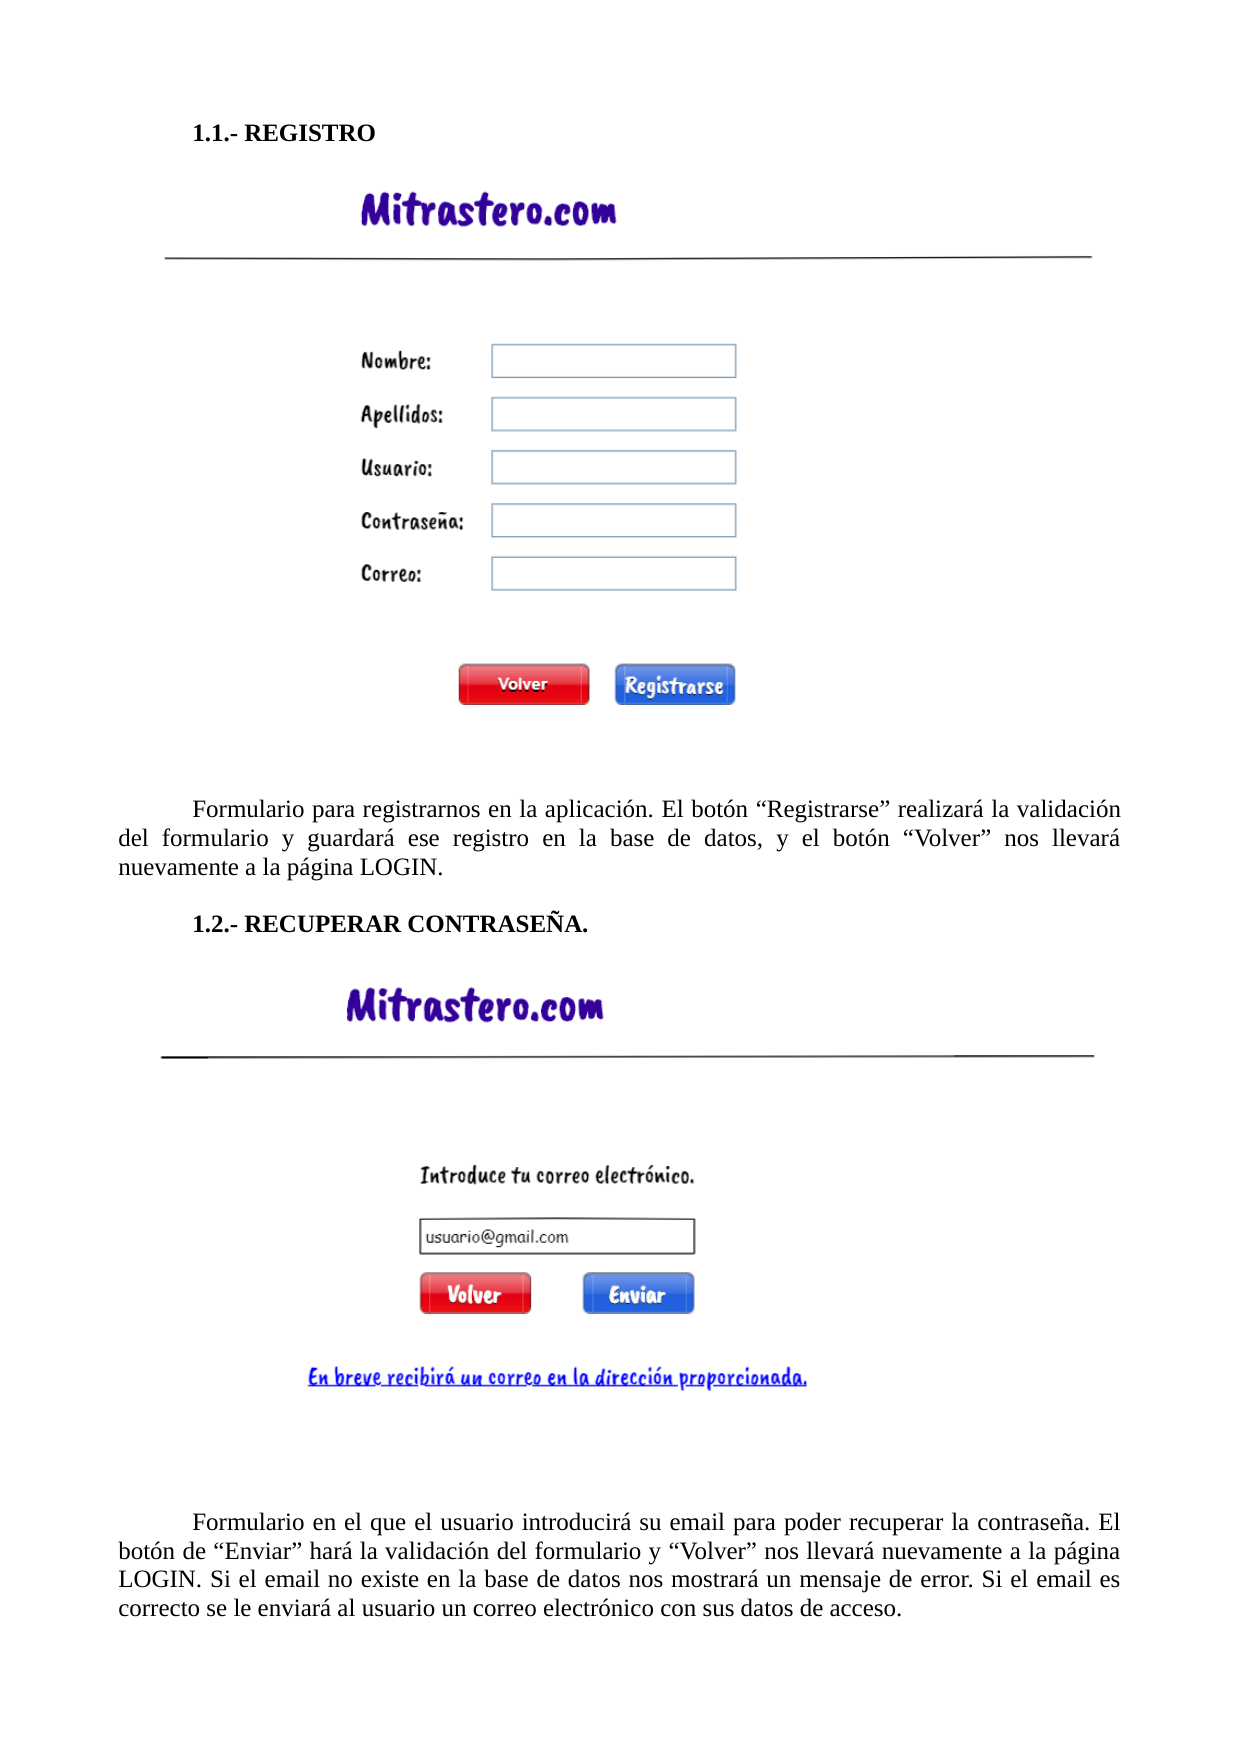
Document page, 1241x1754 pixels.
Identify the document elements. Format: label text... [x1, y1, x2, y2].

text 1.2.- RECUPERAR CONTRASEÑA. [118, 909, 1122, 938]
picture [118, 938, 1123, 1450]
text Formulario para registrarnos en la aplicación. El botón “Registrarse” realizará la validación del formulario y guardará ese registro en la base de datos, y el botón “Volver” nos llevará nuevamente a la página LOGIN. [118, 794, 1122, 881]
text 1.1.- REGISTRO [118, 118, 1122, 146]
picture [118, 146, 1123, 766]
text Formulario en el que el usuario introducirá su email para poder recuperar la contraseña. El botón de “Enviar” hará la validación del formulario y “Volver” nos llevará nuevamente a la página LOGIN. Si el email no existe en la base de datos nos mostrará un mensaje de error. Si el email es correcto se le enviará al usuario un correo electrónico con sus datos de acceso. [118, 1507, 1122, 1622]
